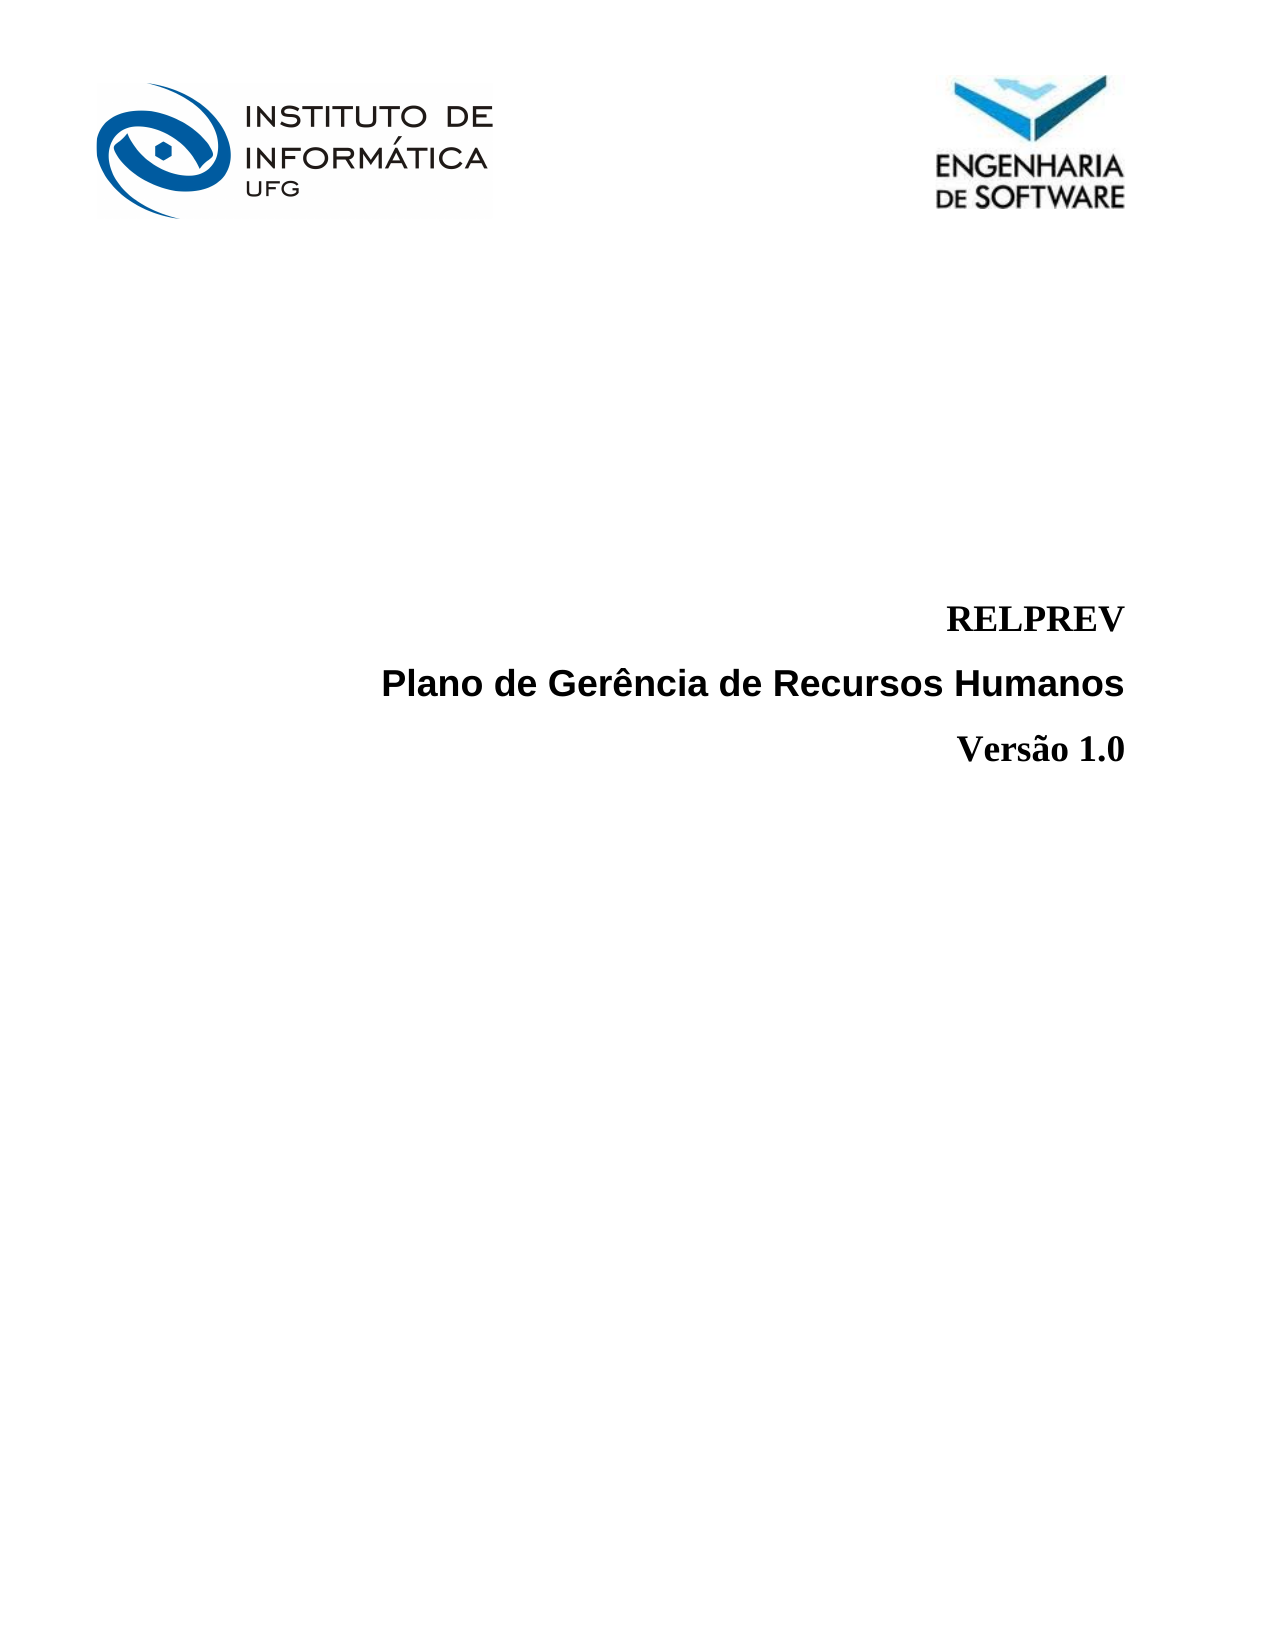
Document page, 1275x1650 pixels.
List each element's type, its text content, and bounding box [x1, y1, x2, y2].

text RELPREV [150, 597, 1125, 640]
text Versão 1.0 [150, 726, 1125, 769]
text Plano de Gerência de Recursos Humanos [150, 662, 1125, 705]
